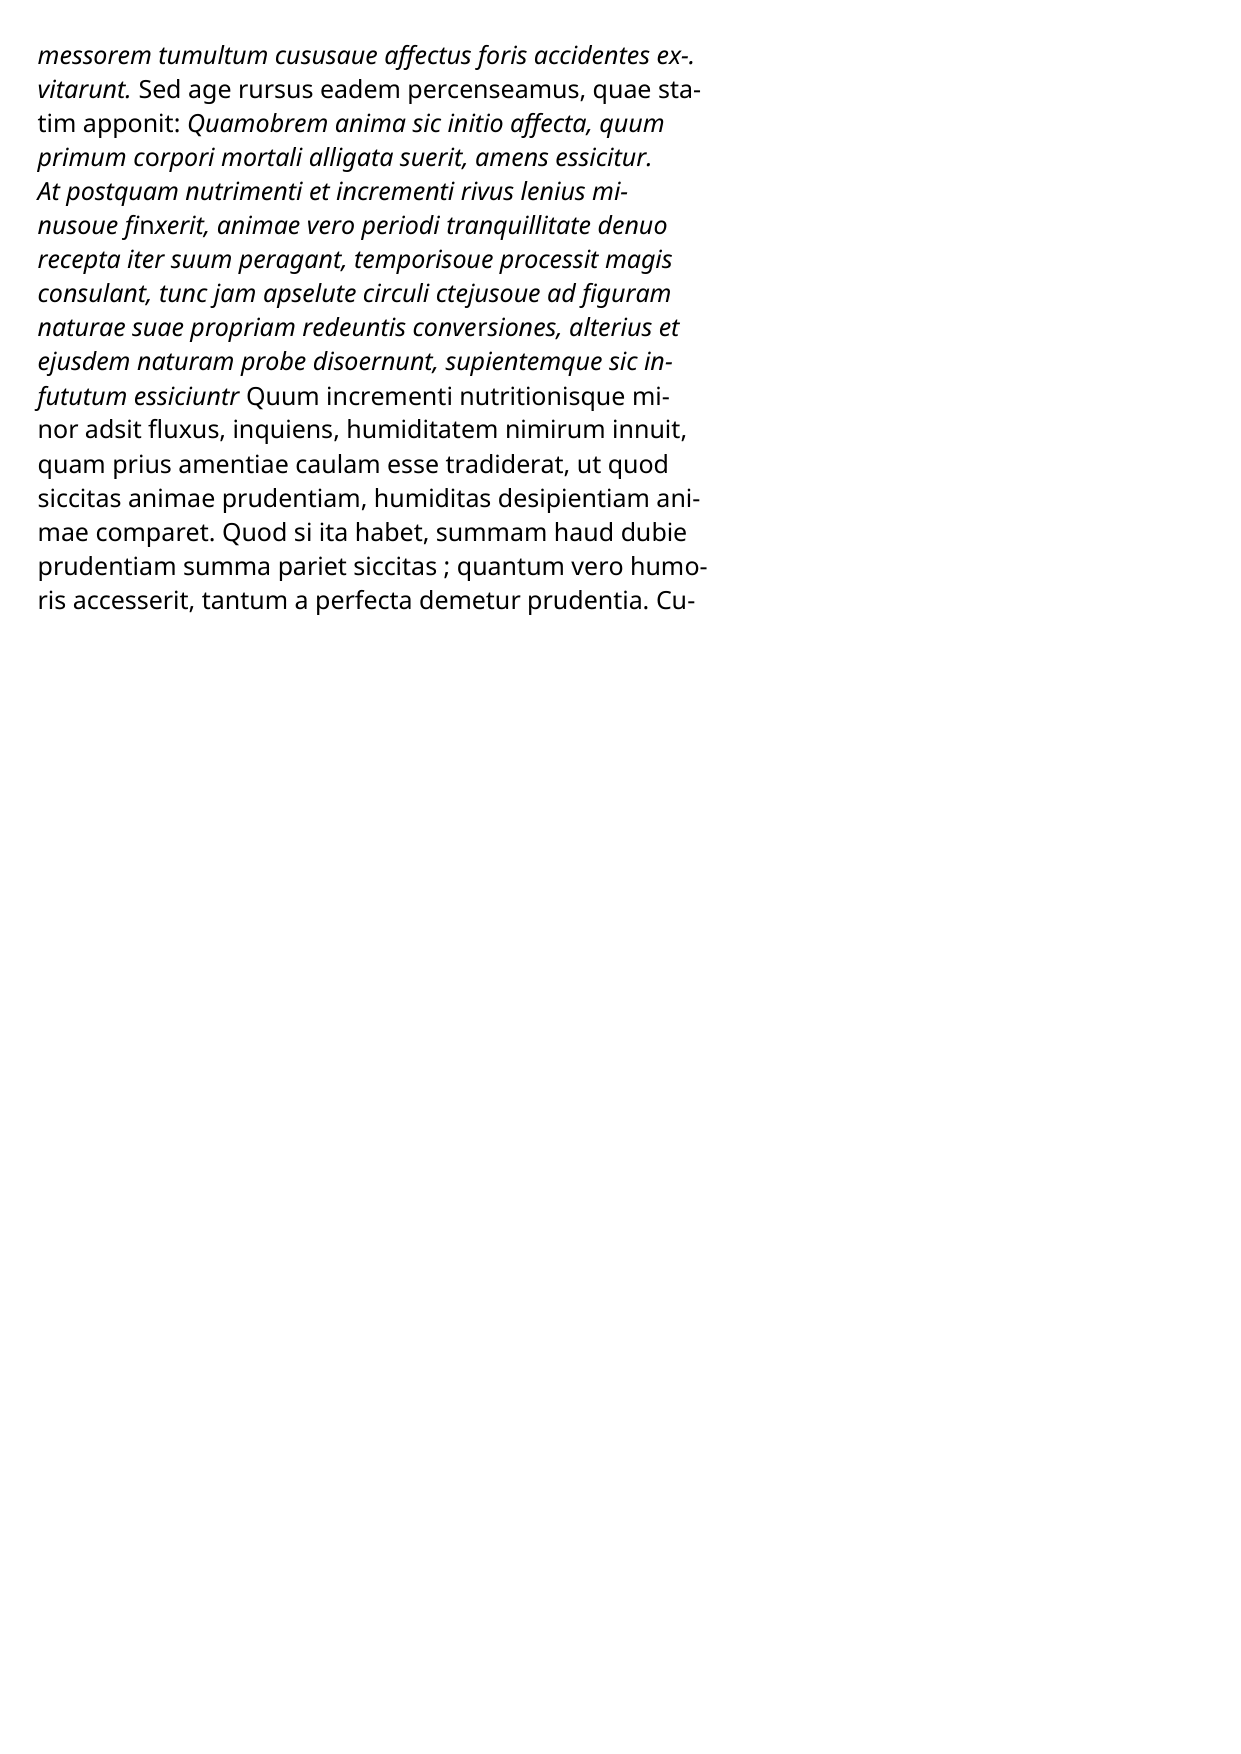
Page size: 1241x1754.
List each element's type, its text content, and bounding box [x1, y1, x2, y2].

text messorem tumultum cususaue affectus foris accidentes ex-. vitarunt. Sed age rursus eadem percenseamus, quae sta- tim apponit: Quamobrem anima sic initio affecta, quum primum corpori mortali alligata suerit, amens essicitur. At postquam nutrimenti et incrementi rivus lenius mi- nusoue finxerit, animae vero periodi tranquillitate denuo recepta iter suum peragant, temporisoue processit magis consulant, tunc jam apselute circuli ctejusoue ad figuram naturae suae propriam redeuntis conversiones, alterius et ejusdem naturam probe disoernunt, supientemque sic in- fututum essiciuntr Quum incrementi nutritionisque mi- nor adsit fluxus, inquiens, humiditatem nimirum innuit, quam prius amentiae caulam esse tradiderat, ut quod siccitas animae prudentiam, humiditas desipientiam ani- mae comparet. Quod si ita habet, summam haud dubie prudentiam summa pariet siccitas ; quantum vero humo- ris accesserit, tantum a perfecta demetur prudentia. Cu- [37, 37, 1203, 617]
